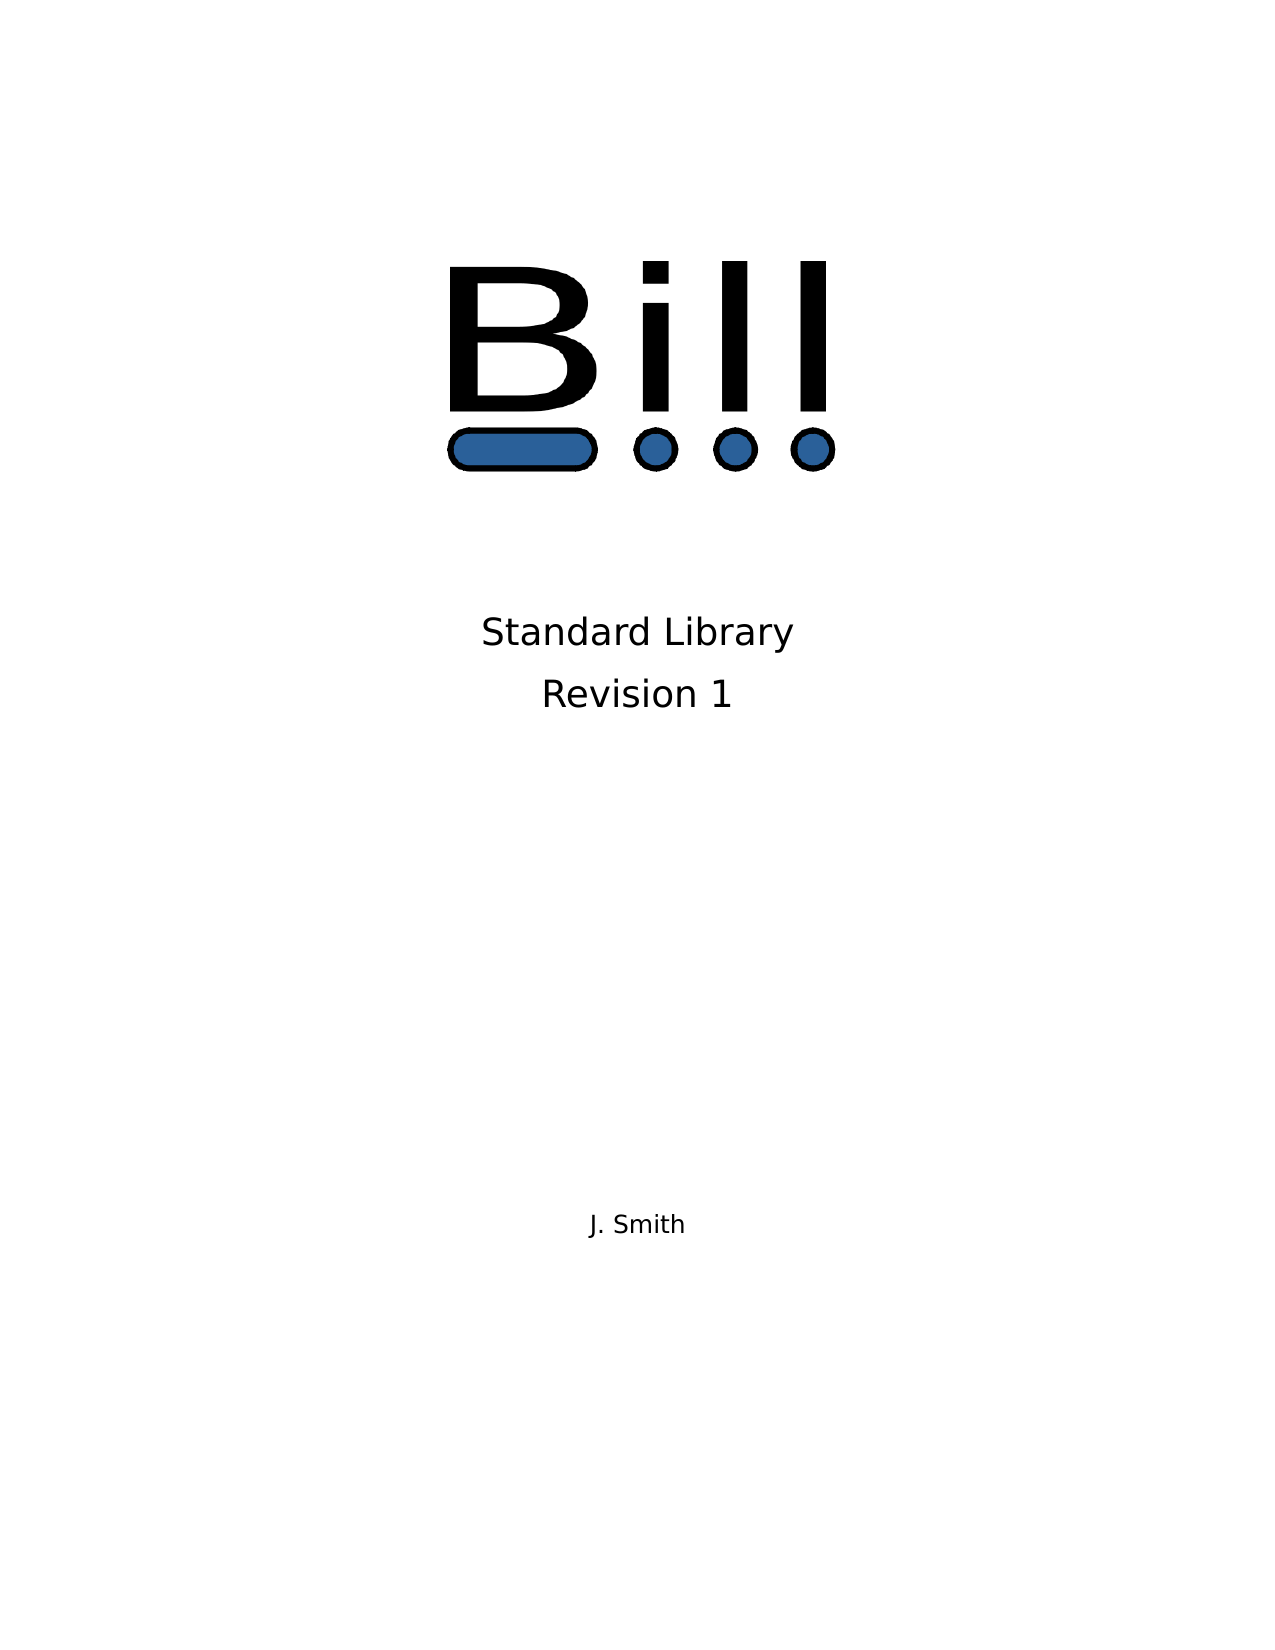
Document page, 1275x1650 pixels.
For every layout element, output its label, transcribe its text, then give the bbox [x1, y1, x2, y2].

text J. Smith [118, 1210, 1157, 1239]
picture [412, 223, 863, 524]
subtitle Revision 1 [118, 673, 1157, 716]
subtitle Standard Library [118, 610, 1157, 654]
